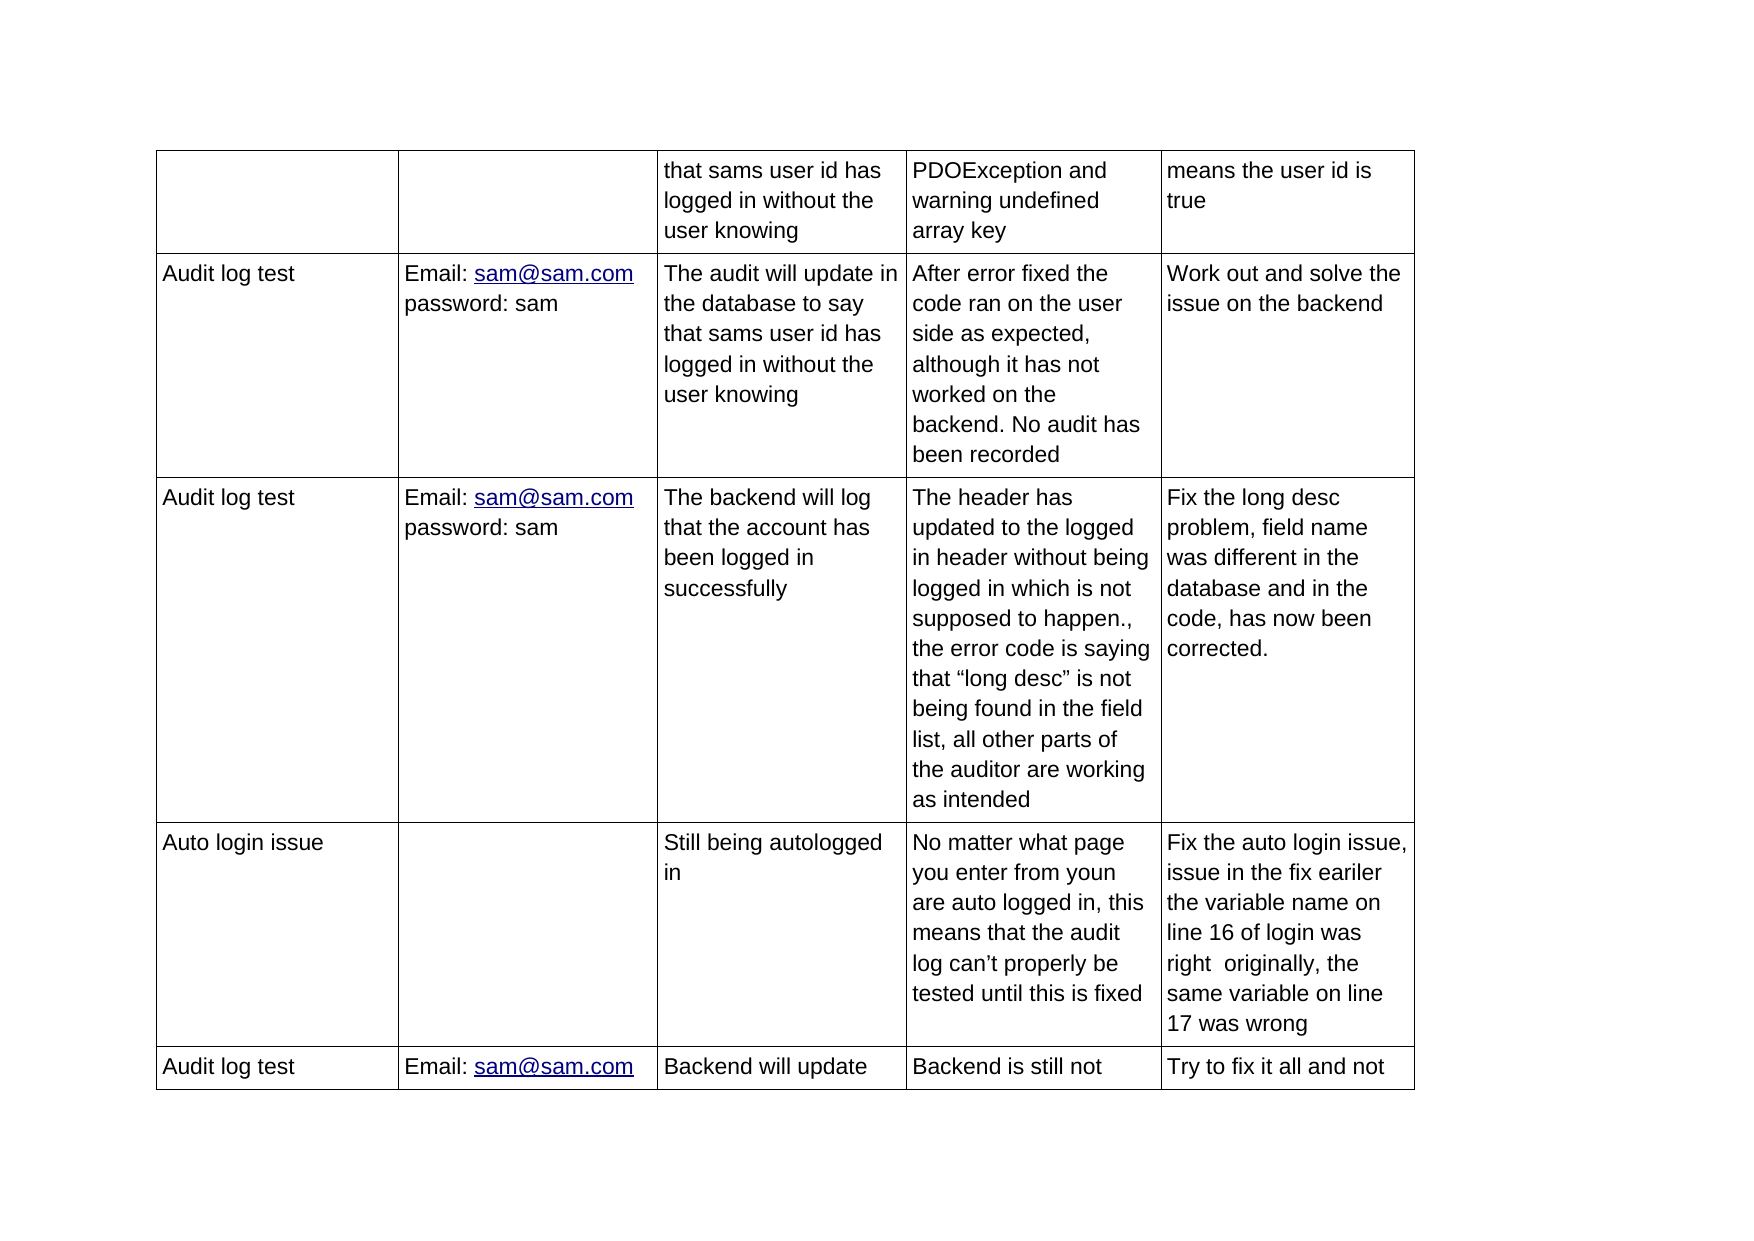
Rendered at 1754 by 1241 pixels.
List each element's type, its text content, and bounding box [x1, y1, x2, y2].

table_cell No matter what page you enter from youn are auto logged in, this means that the audit log can’t properly be tested until this is fixed [907, 823, 1161, 1046]
table_cell Still being autologged in [658, 823, 906, 1046]
table_cell [399, 823, 657, 1046]
table_cell The backend will log that the account has been logged in successfully [658, 478, 906, 822]
table_cell Audit log test [157, 478, 398, 822]
table_cell Fix the auto login issue, issue in the fix eariler the variable name on line 16 of login was right originally, the same variable on line 17 was wrong [1162, 823, 1414, 1046]
table_cell Backend will update [658, 1047, 906, 1088]
table_cell Audit log test [157, 254, 398, 477]
table_cell Backend is still not [907, 1047, 1161, 1088]
table_cell [157, 151, 398, 253]
table_cell The audit will update in the database to say that sams user id has logged in without the user knowing [658, 254, 906, 477]
table_cell After error fixed the code ran on the user side as expected, although it has not worked on the backend. No audit has been recorded [907, 254, 1161, 477]
table_cell Email: sam@sam.com password: sam [399, 254, 657, 477]
table_cell The header has updated to the logged in header without being logged in which is not supposed to happen., the error code is saying that “long desc” is not being found in the field list, all other parts of the auditor are working as intended [907, 478, 1161, 822]
table_cell Auto login issue [157, 823, 398, 1046]
table_cell that sams user id has logged in without the user knowing [658, 151, 906, 253]
table_cell Work out and solve the issue on the backend [1162, 254, 1414, 477]
table_cell [399, 151, 657, 253]
table_cell Email: sam@sam.com password: sam [399, 478, 657, 822]
table_cell Audit log test [157, 1047, 398, 1088]
table_cell Try to fix it all and not [1162, 1047, 1414, 1088]
table_cell PDOException and warning undefined array key [907, 151, 1161, 253]
table_cell Email: sam@sam.com [399, 1047, 657, 1088]
table_cell Fix the long desc problem, field name was different in the database and in the code, has now been corrected. [1162, 478, 1414, 822]
table_cell means the user id is true [1162, 151, 1414, 253]
